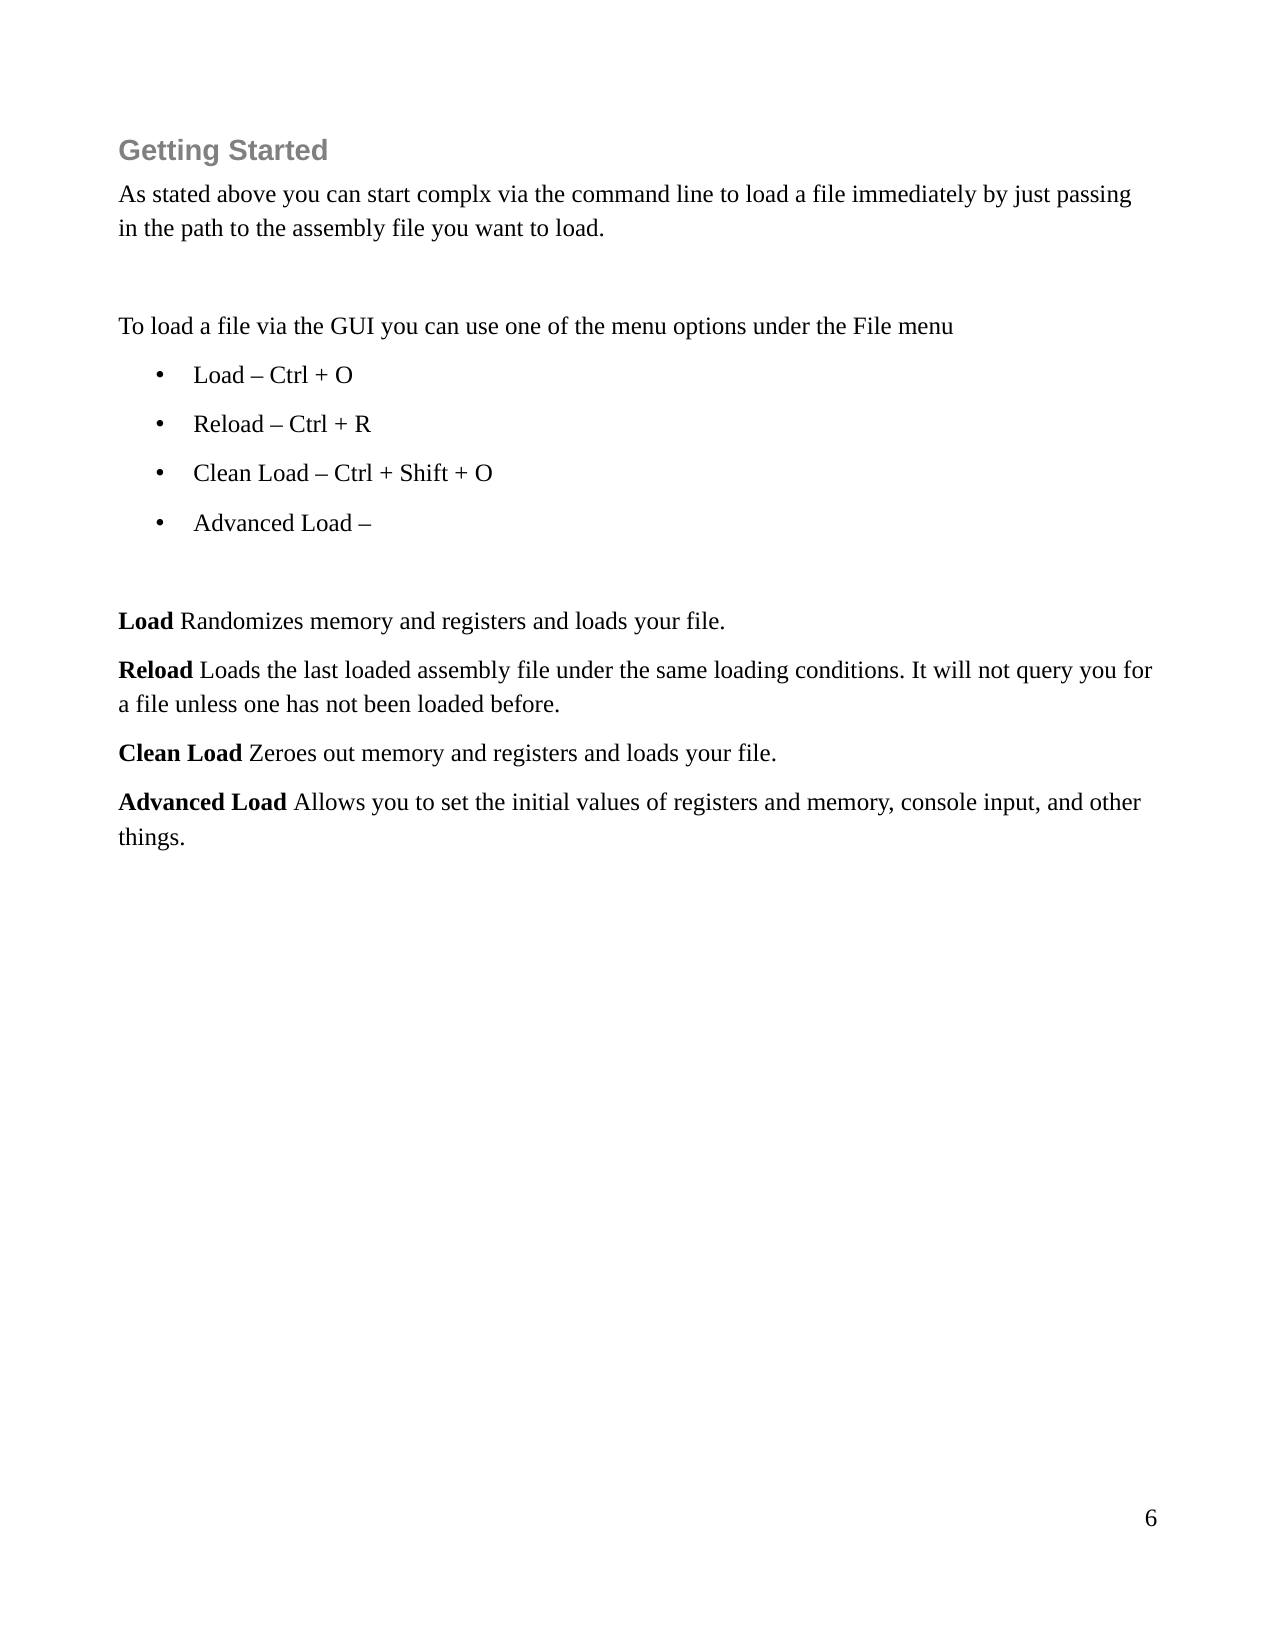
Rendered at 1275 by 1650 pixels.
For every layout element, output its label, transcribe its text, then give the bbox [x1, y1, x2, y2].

list Reload – Ctrl + R [156, 409, 1157, 438]
text Load Randomizes memory and registers and loads your file. [118, 606, 1157, 634]
list Clean Load – Ctrl + Shift + O [156, 458, 1157, 487]
text Clean Load Zeroes out memory and registers and loads your file. [118, 738, 1157, 767]
list Load – Ctrl + O [156, 360, 1157, 389]
subtitle Getting Started [118, 133, 1157, 166]
text To load a file via the GUI you can use one of the menu options under the File menu [118, 311, 1157, 340]
list Advanced Load – [156, 508, 1157, 536]
text Advanced Load Allows you to set the initial values of registers and memory, console input, and other things. [118, 787, 1157, 851]
text Reload Loads the last loaded assembly file under the same loading conditions. It will not query you for a file unless one has not been loaded before. [118, 655, 1157, 718]
text As stated above you can start complx via the command line to load a file immediately by just passing in the path to the assembly file you want to load. [118, 179, 1157, 242]
